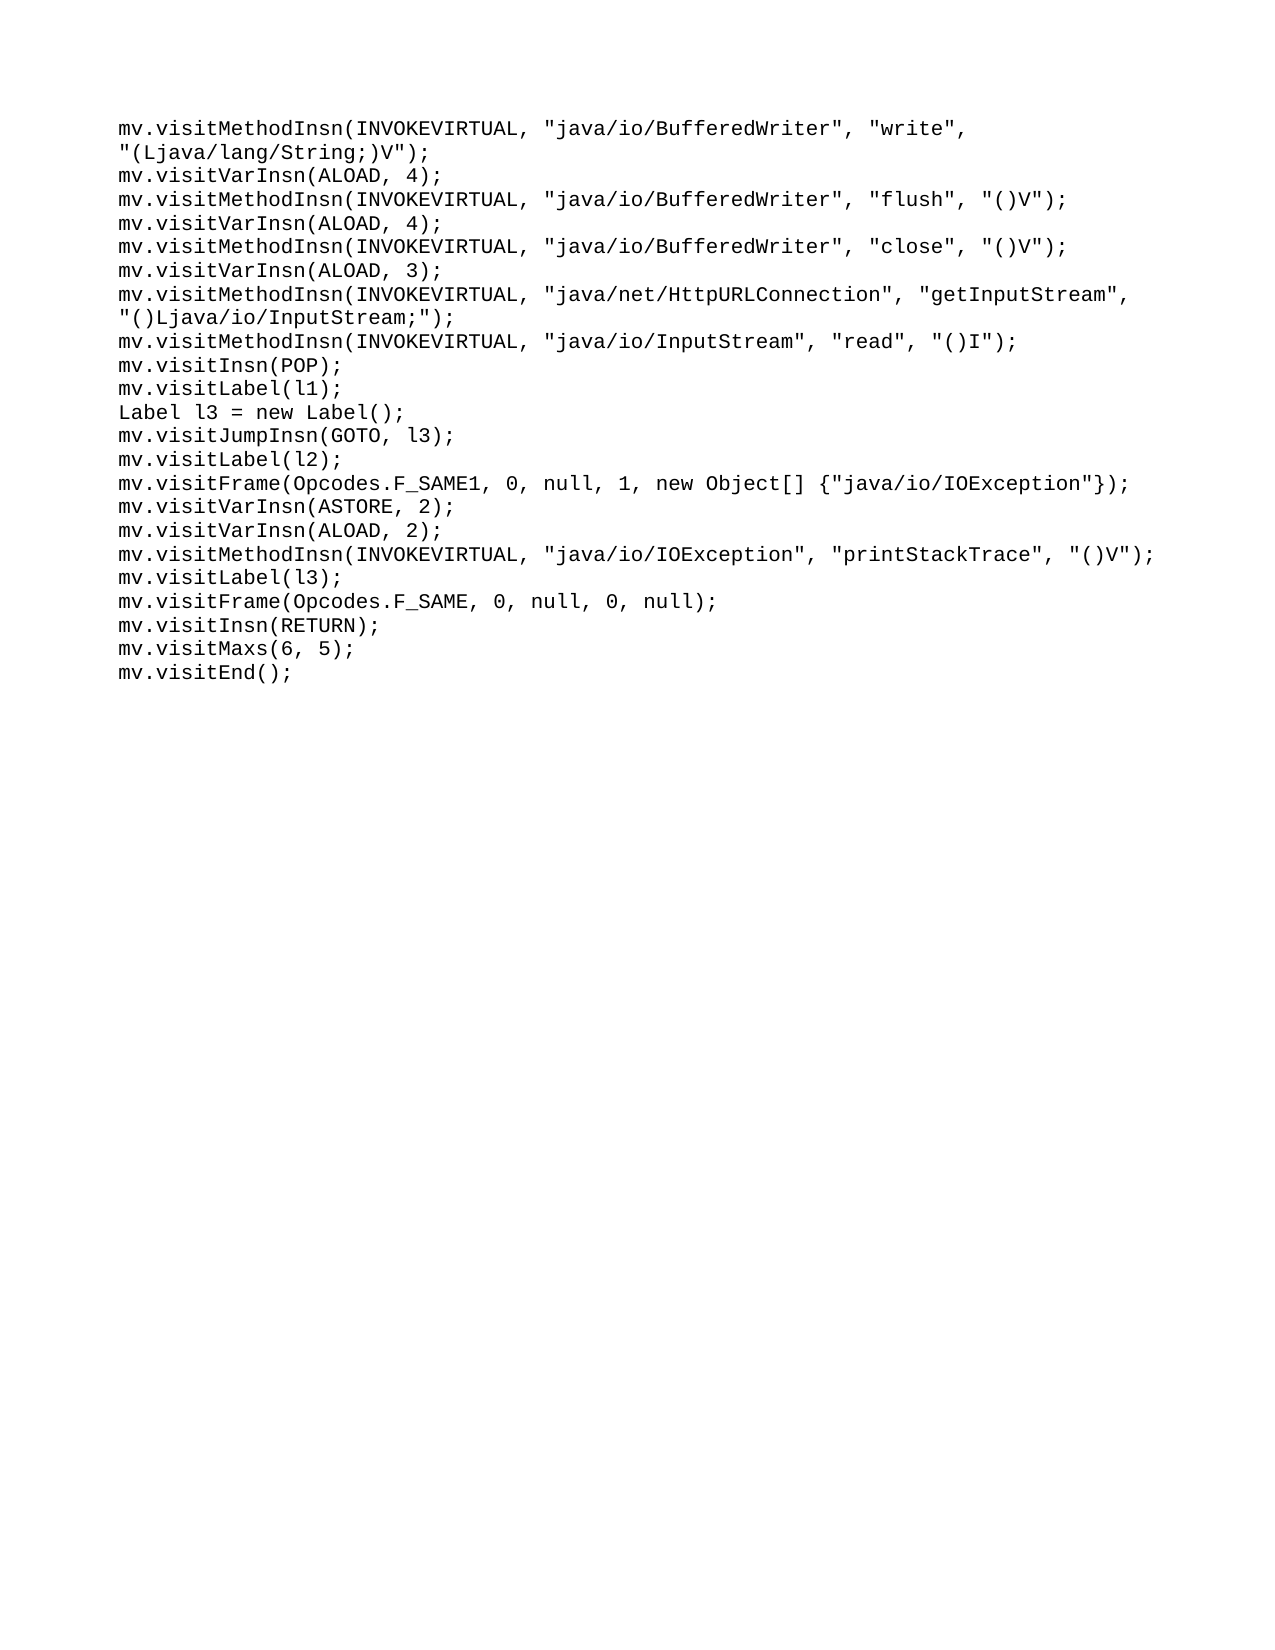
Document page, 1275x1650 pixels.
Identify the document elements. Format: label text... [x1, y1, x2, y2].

text mv.visitLabel(l1); [118, 378, 1157, 402]
text mv.visitMethodInsn(INVOKEVIRTUAL, "java/io/IOException", "printStackTrace", "()V"); [118, 544, 1157, 567]
text mv.visitMethodInsn(INVOKEVIRTUAL, "java/io/BufferedWriter", "close", "()V"); [118, 236, 1157, 260]
text mv.visitEnd(); [118, 662, 1157, 686]
text mv.visitMethodInsn(INVOKEVIRTUAL, "java/net/HttpURLConnection", "getInputStream", "()Ljava/io/InputStream;"); [118, 284, 1157, 331]
text mv.visitInsn(POP); [118, 354, 1157, 378]
text mv.visitMethodInsn(INVOKEVIRTUAL, "java/io/InputStream", "read", "()I"); [118, 331, 1157, 354]
text mv.visitMaxs(6, 5); [118, 638, 1157, 662]
text mv.visitInsn(RETURN); [118, 615, 1157, 638]
text mv.visitVarInsn(ASTORE, 2); [118, 496, 1157, 520]
text mv.visitFrame(Opcodes.F_SAME1, 0, null, 1, new Object[] {"java/io/IOException"}); [118, 473, 1157, 496]
text mv.visitMethodInsn(INVOKEVIRTUAL, "java/io/BufferedWriter", "write", "(Ljava/lang/String;)V"); [118, 118, 1157, 165]
text mv.visitVarInsn(ALOAD, 3); [118, 260, 1157, 284]
text mv.visitVarInsn(ALOAD, 2); [118, 520, 1157, 544]
text mv.visitVarInsn(ALOAD, 4); [118, 165, 1157, 189]
text mv.visitVarInsn(ALOAD, 4); [118, 213, 1157, 236]
text mv.visitLabel(l2); [118, 449, 1157, 473]
text mv.visitJumpInsn(GOTO, l3); [118, 426, 1157, 449]
text Label l3 = new Label(); [118, 402, 1157, 426]
text mv.visitMethodInsn(INVOKEVIRTUAL, "java/io/BufferedWriter", "flush", "()V"); [118, 189, 1157, 213]
text mv.visitFrame(Opcodes.F_SAME, 0, null, 0, null); [118, 591, 1157, 615]
text mv.visitLabel(l3); [118, 567, 1157, 591]
